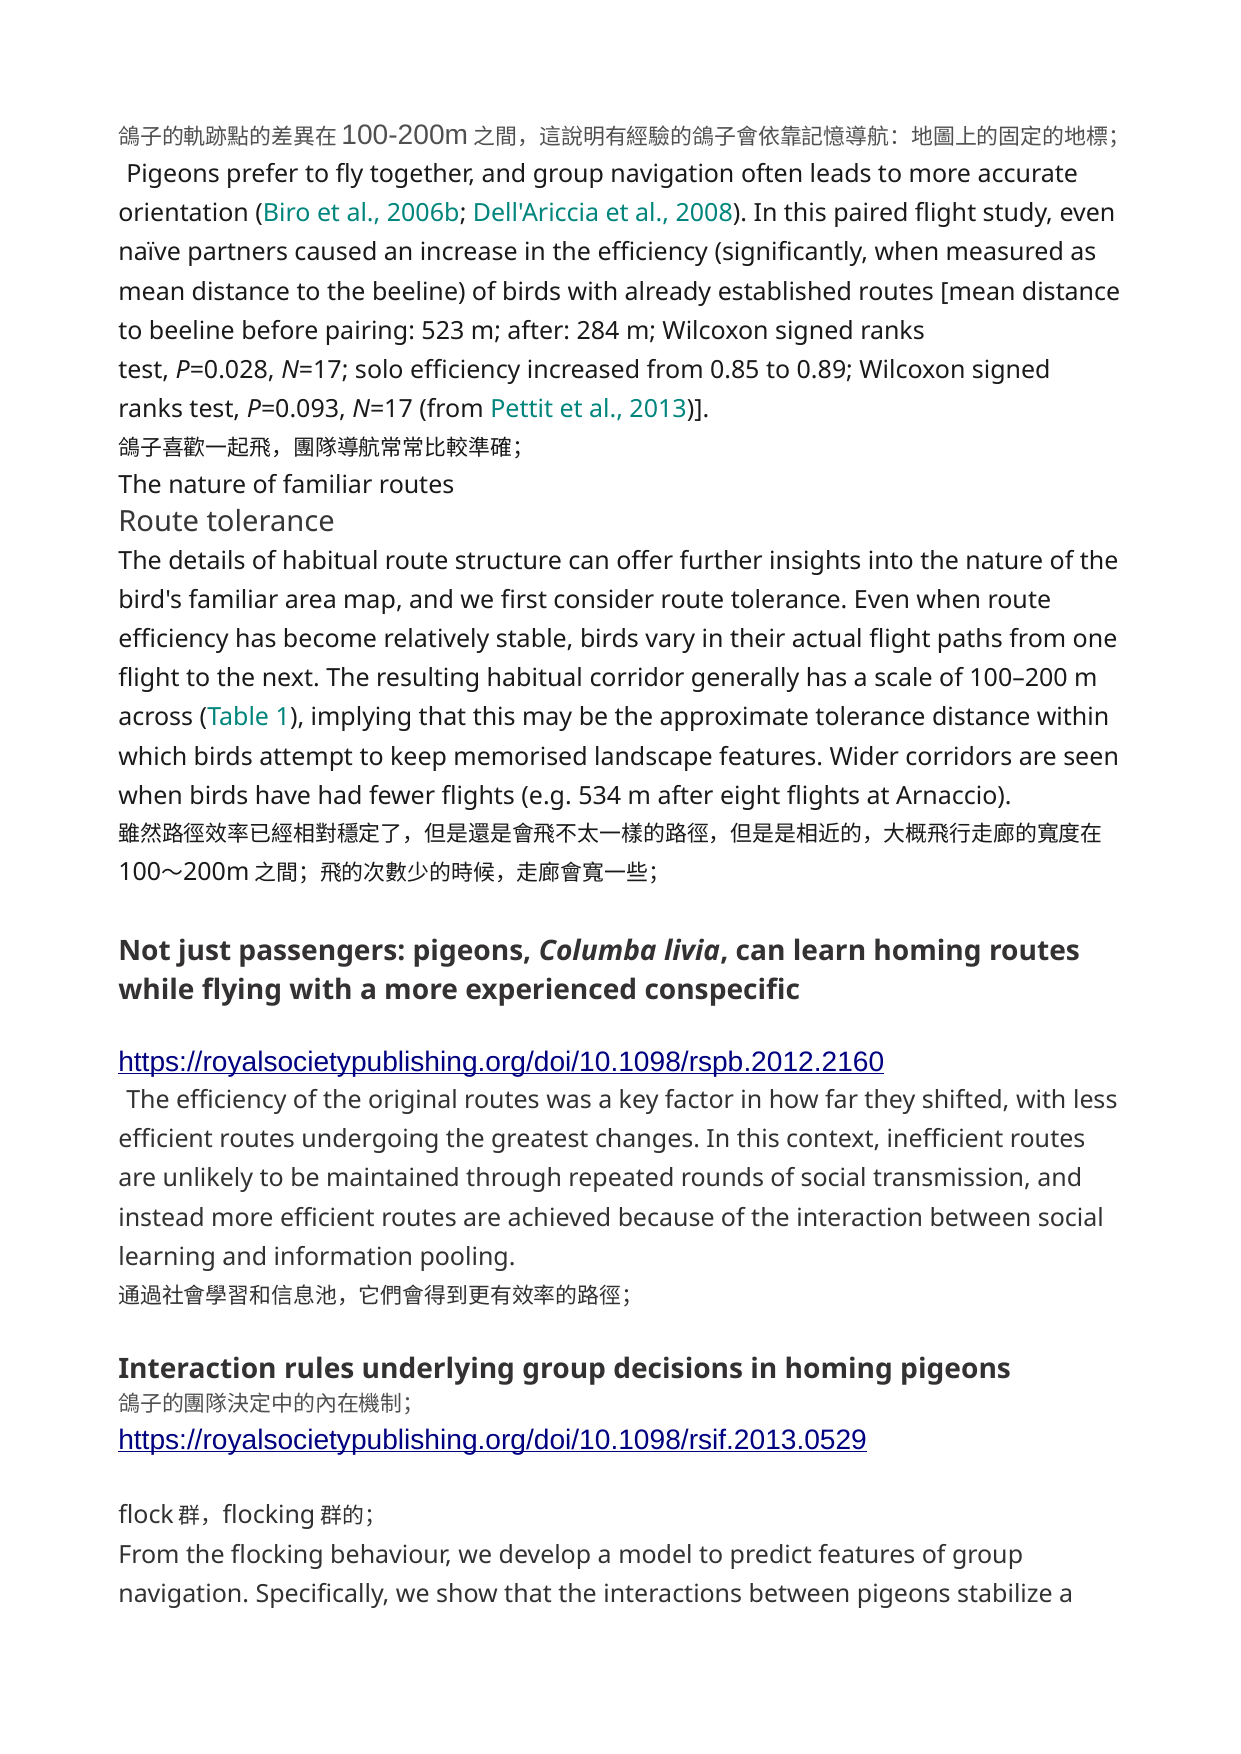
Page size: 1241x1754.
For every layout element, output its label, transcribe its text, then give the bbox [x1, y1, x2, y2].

subtitle Interaction rules underlying group decisions in homing pigeons [118, 1348, 1122, 1386]
subtitle Not just passengers: pigeons, Columba livia, can learn homing routes while flying with a more experienced conspecific [118, 931, 1122, 1007]
text https://royalsocietypublishing.org/doi/10.1098/rspb.2012.2160 [118, 1044, 1122, 1077]
text 鴿子的團隊決定中的內在機制； [118, 1386, 1122, 1418]
text The efficiency of the original routes was a key factor in how far they shifted, with less efficient routes undergoing the greatest changes. In this context, inefficient routes are unlikely to be maintained through repeated rounds of social transmission, and instead more efficient routes are achieved because of the interaction between social learning and information pooling. [118, 1082, 1122, 1272]
text 鴿子的軌跡點的差異在100-200m之間，這說明有經驗的鴿子會依靠記憶導航：地圖上的固定的地標； [118, 118, 1122, 151]
text 通過社會學習和信息池，它們會得到更有效率的路徑； [118, 1278, 1122, 1309]
text From the flocking behaviour, we develop a model to predict features of group navigation. Specifically, we show that the interactions between pigeons stabilize a [118, 1536, 1122, 1609]
text https://royalsocietypublishing.org/doi/10.1098/rsif.2013.0529 [118, 1423, 1122, 1455]
subtitle The nature of familiar routes [118, 466, 1122, 500]
subtitle Route tolerance [118, 500, 1122, 540]
text 鴿子喜歡一起飛，團隊導航常常比較準確； [118, 430, 1122, 462]
text The details of habitual route structure can offer further insights into the nature of the bird's familiar area map, and we first consider route tolerance. Even when route efficiency has become relatively stable, birds vary in their actual flight paths from one flight to the next. The resulting habitual corridor generally has a scale of 100–200 m across (Table 1), implying that this may be the approximate tolerance distance within which birds attempt to keep memorised landscape features. Wider corridors are seen when birds have had fewer flights (e.g. 534 m after eight flights at Arnaccio). [118, 542, 1122, 811]
text Pigeons prefer to fly together, and group navigation often leads to more accurate orientation (Biro et al., 2006b; Dell'Ariccia et al., 2008). In this paired flight study, even naïve partners caused an increase in the efficiency (significantly, when measured as mean distance to the beeline) of birds with already established routes [mean distance to beeline before pairing: 523 m; after: 284 m; Wilcoxon signed ranks test, P=0.028, N=17; solo efficiency increased from 0.85 to 0.89; Wilcoxon signed ranks test, P=0.093, N=17 (from Pettit et al., 2013)]. [118, 156, 1122, 425]
text flock群，flocking群的； [118, 1497, 1122, 1531]
text 雖然路徑效率已經相對穩定了，但是還是會飛不太一樣的路徑，但是是相近的，大概飛行走廊的寬度在100～200m之間；飛的次數少的時候，走廊會寬一些； [118, 816, 1122, 887]
